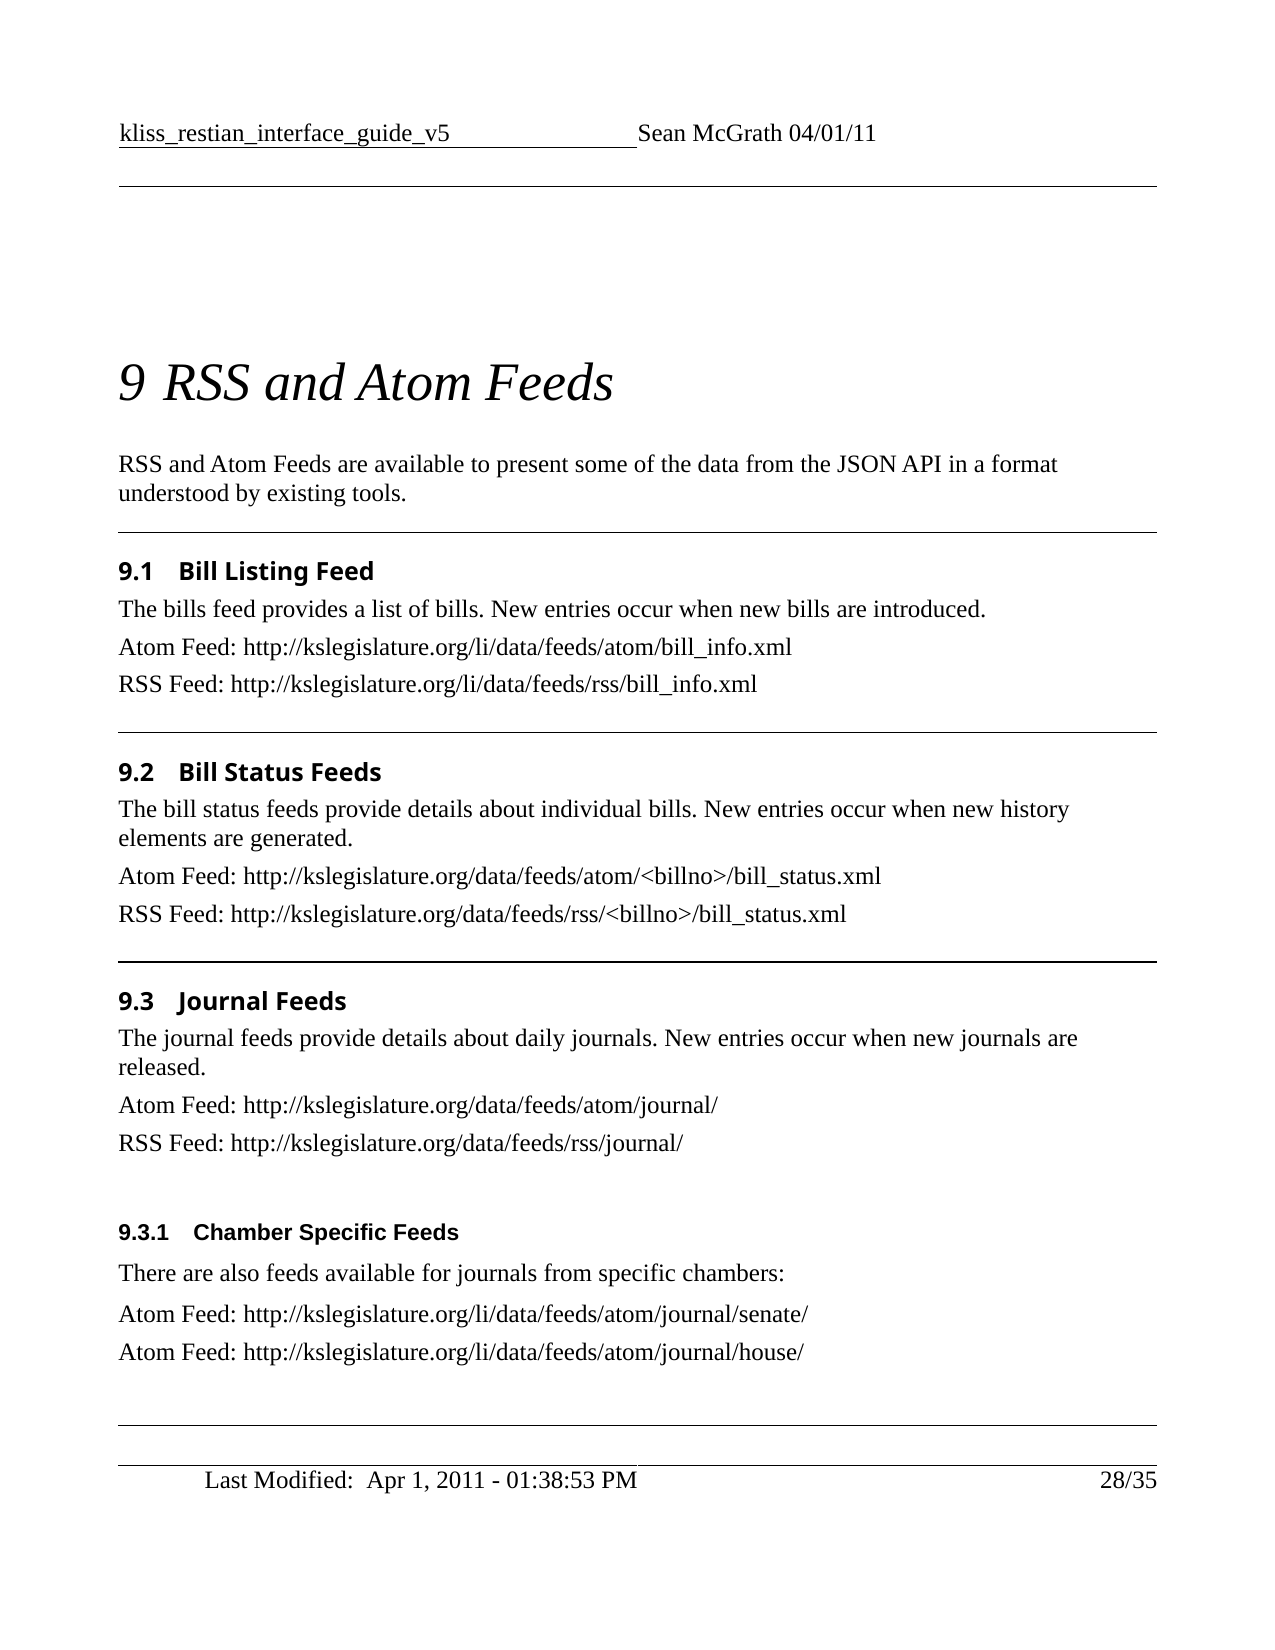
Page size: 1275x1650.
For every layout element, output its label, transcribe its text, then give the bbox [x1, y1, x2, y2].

text RSS and Atom Feeds are available to present some of the data from the JSON API in a format understood by existing tools. [118, 449, 1157, 507]
text Atom Feed: http://kslegislature.org/li/data/feeds/atom/bill_info.xml [118, 632, 1157, 661]
text Atom Feed: http://kslegislature.org/li/data/feeds/atom/journal/senate/ [118, 1299, 1157, 1328]
text RSS Feed: http://kslegislature.org/li/data/feeds/rss/bill_info.xml [118, 669, 1157, 698]
text There are also feeds available for journals from specific chambers: [118, 1258, 1157, 1287]
text RSS Feed: http://kslegislature.org/data/feeds/rss/journal/ [118, 1128, 1157, 1185]
subtitle Chamber Specific Feeds [118, 1219, 1157, 1246]
text The bills feed provides a list of bills. New entries occur when new bills are introduced. [118, 594, 1157, 623]
subtitle Bill Listing Feed [118, 533, 1157, 588]
text The bill status feeds provide details about individual bills. New entries occur when new history elements are generated. [118, 794, 1157, 852]
text Atom Feed: http://kslegislature.org/data/feeds/atom/<billno>/bill_status.xml [118, 861, 1157, 890]
subtitle Bill Status Feeds [118, 733, 1157, 788]
subtitle RSS and Atom Feeds [118, 349, 1157, 412]
text Atom Feed: http://kslegislature.org/data/feeds/atom/journal/ [118, 1090, 1157, 1119]
subtitle Journal Feeds [118, 963, 1157, 1017]
text The journal feeds provide details about daily journals. New entries occur when new journals are released. [118, 1023, 1157, 1081]
text RSS Feed: http://kslegislature.org/data/feeds/rss/<billno>/bill_status.xml [118, 899, 1157, 927]
text Atom Feed: http://kslegislature.org/li/data/feeds/atom/journal/house/ [118, 1337, 1157, 1366]
